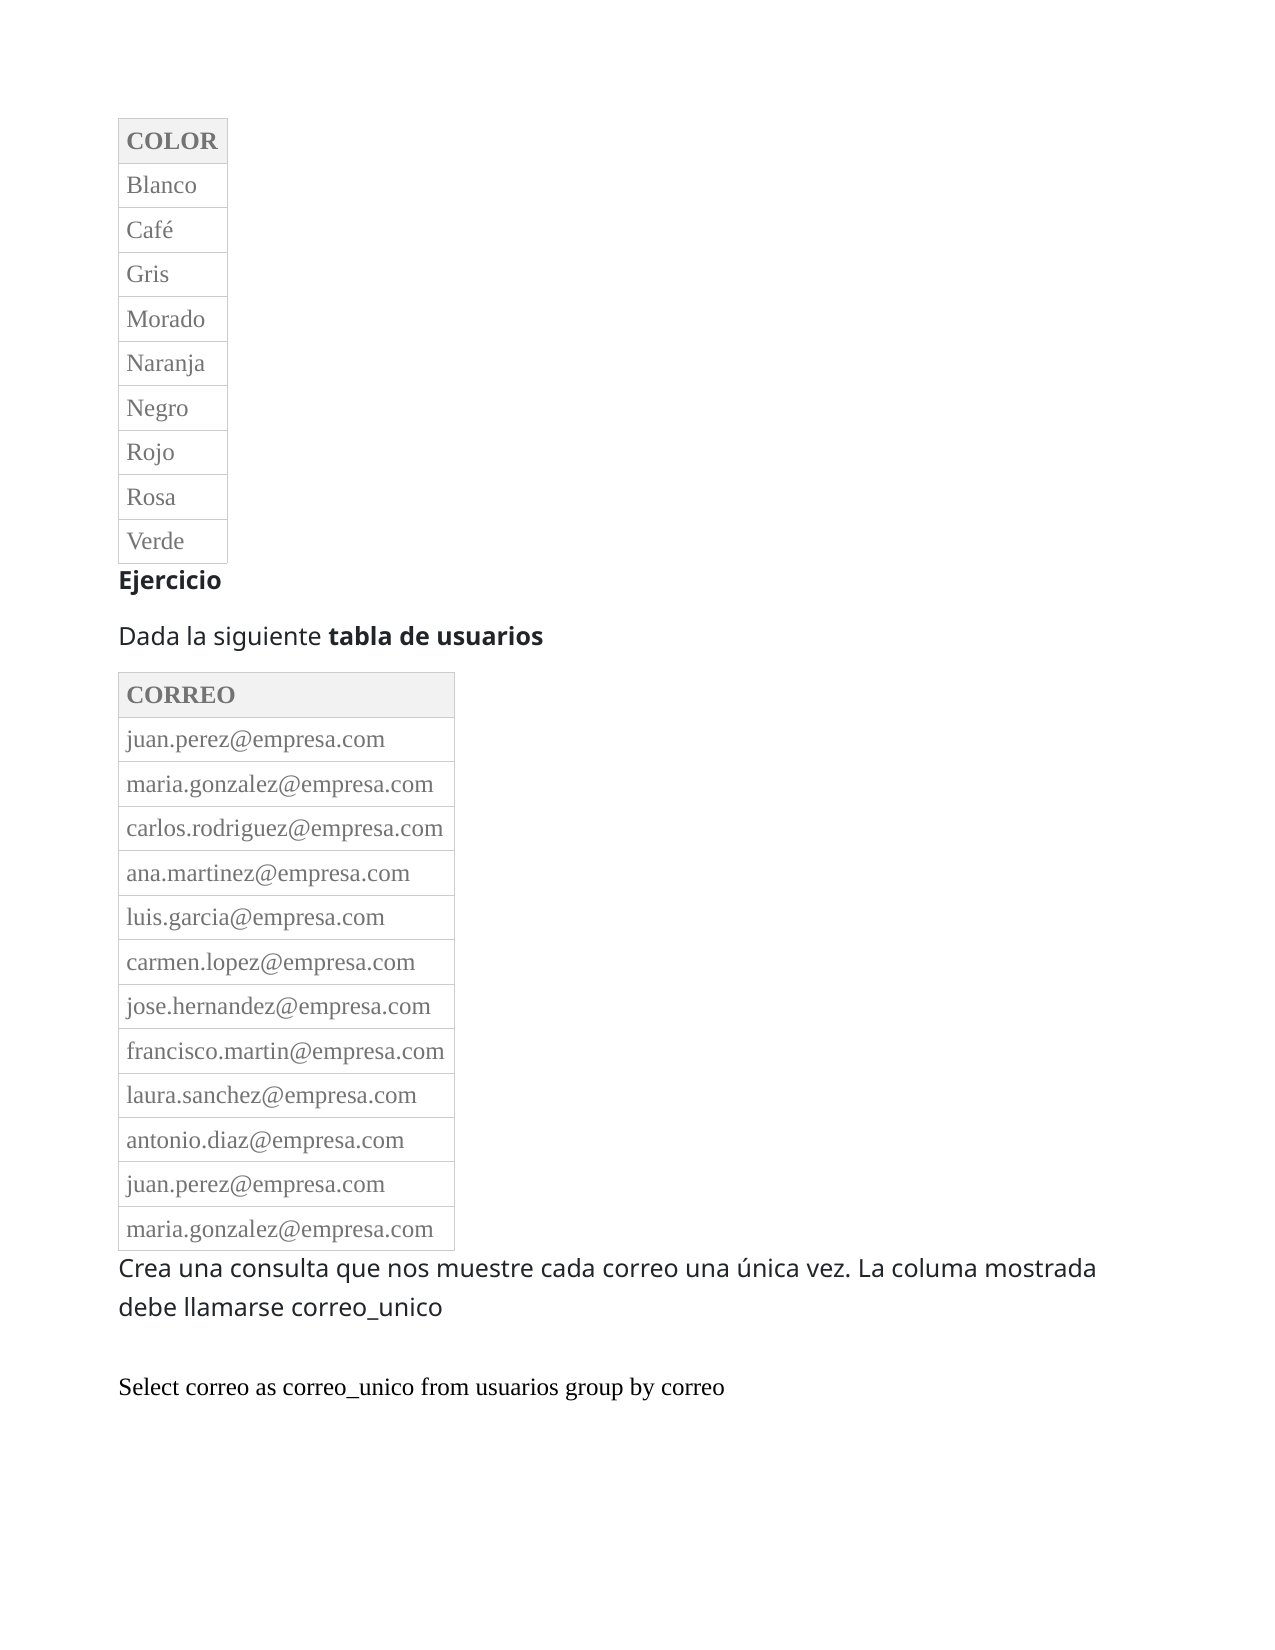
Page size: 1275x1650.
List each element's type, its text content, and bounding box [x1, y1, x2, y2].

table_cell juan.perez@empresa.com [119, 1162, 454, 1206]
table_cell carmen.lopez@empresa.com [119, 940, 454, 983]
subtitle Ejercicio [118, 563, 1157, 597]
table_cell maria.gonzalez@empresa.com [119, 762, 454, 806]
table_cell ana.martinez@empresa.com [119, 851, 454, 894]
table_cell luis.garcia@empresa.com [119, 896, 454, 939]
table_cell francisco.martin@empresa.com [119, 1029, 454, 1072]
table_cell juan.perez@empresa.com [119, 718, 454, 761]
table_header COLOR [119, 119, 227, 163]
table_cell antonio.diaz@empresa.com [119, 1118, 454, 1161]
table_cell Rosa [119, 475, 227, 518]
text Crea una consulta que nos muestre cada correo una única vez. La columa mostrada debe llamarse correo_unico [118, 1251, 1157, 1324]
table_cell jose.hernandez@empresa.com [119, 985, 454, 1028]
table_cell Gris [119, 253, 227, 296]
table_cell laura.sanchez@empresa.com [119, 1074, 454, 1117]
table_cell Naranja [119, 342, 227, 385]
table_cell Rojo [119, 431, 227, 474]
text Select correo as correo_unico from usuarios group by correo [118, 1372, 1157, 1401]
table_cell maria.gonzalez@empresa.com [119, 1207, 454, 1250]
table_cell carlos.rodriguez@empresa.com [119, 807, 454, 850]
table_header CORREO [119, 673, 454, 717]
table_cell Café [119, 208, 227, 252]
text Dada la siguiente tabla de usuarios [118, 618, 1157, 652]
table_cell Negro [119, 386, 227, 429]
table_cell Morado [119, 297, 227, 341]
table_cell Verde [119, 520, 227, 563]
table_cell Blanco [119, 164, 227, 207]
